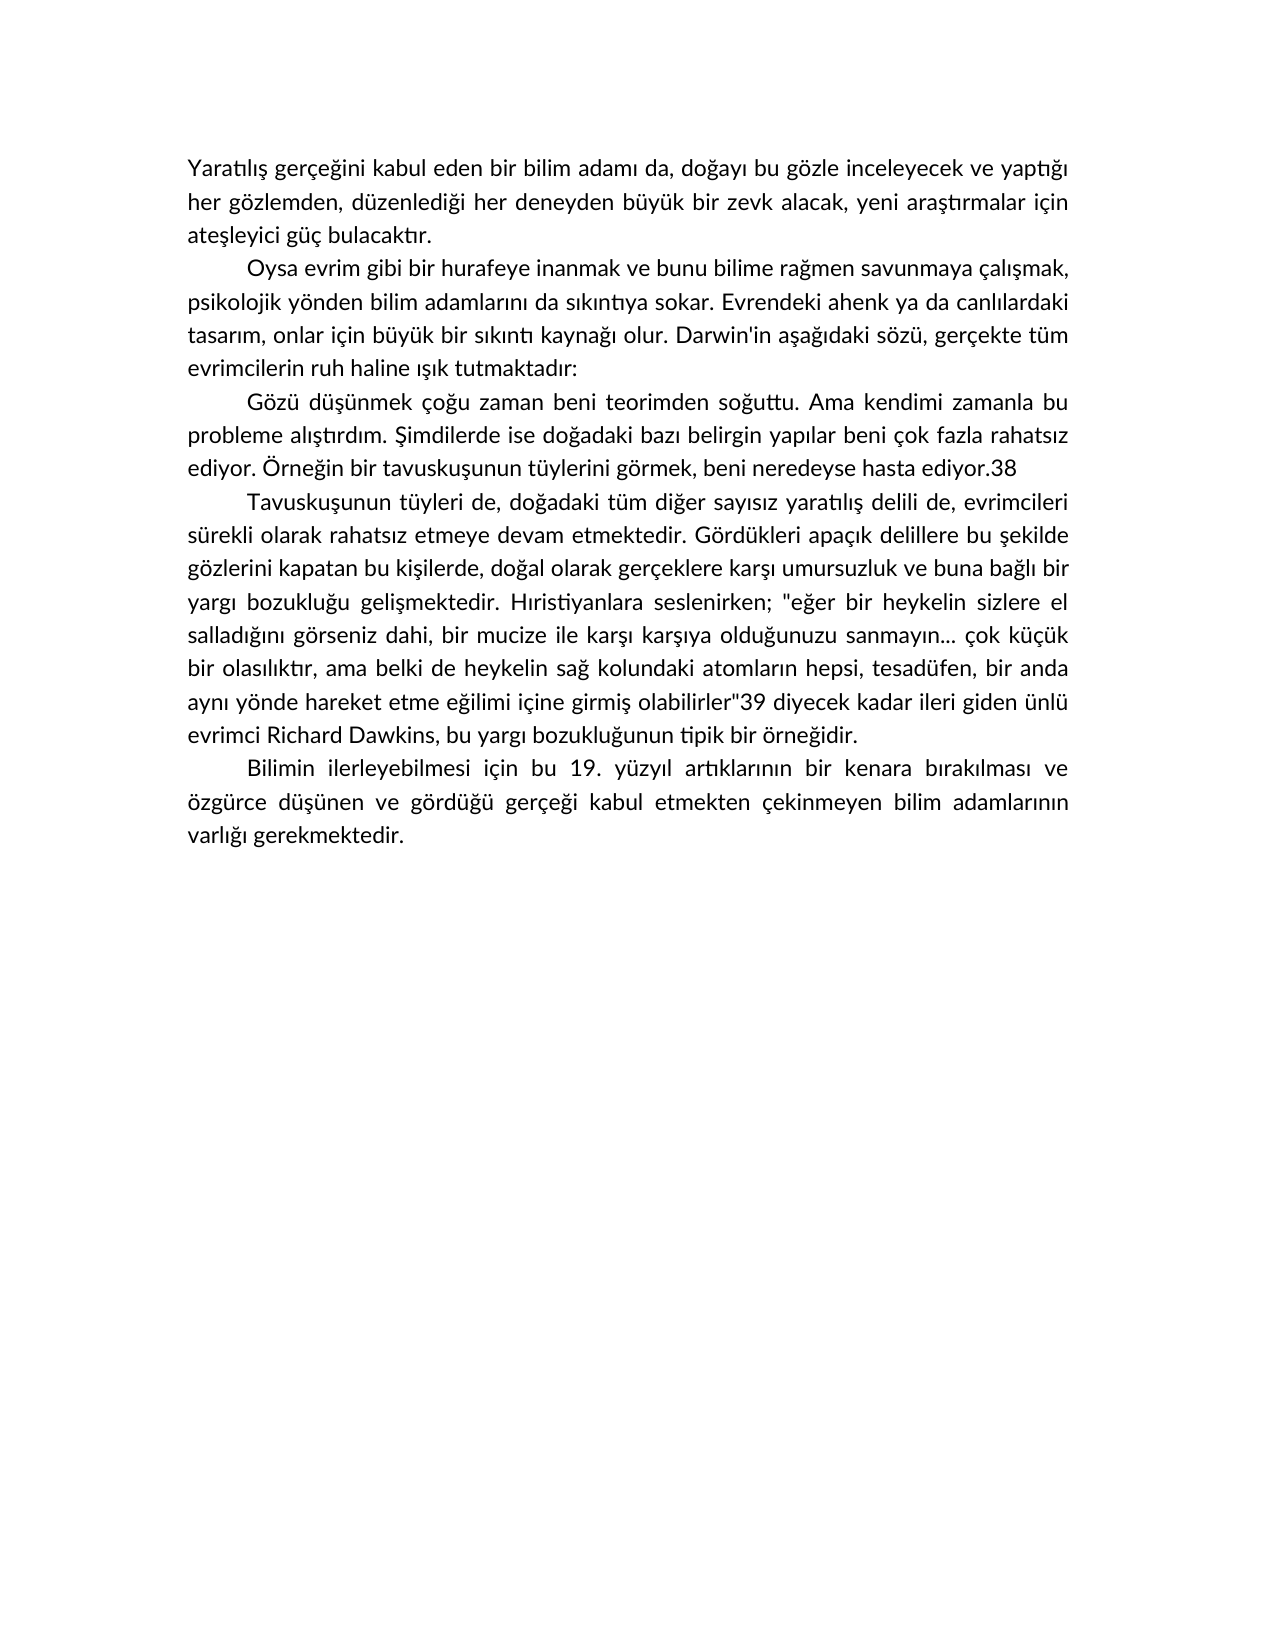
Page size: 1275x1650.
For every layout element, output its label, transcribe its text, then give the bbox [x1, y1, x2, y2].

text Bilimin ilerleyebilmesi için bu 19. yüzyıl artıklarının bir kenara bırakılması ve özgürce düşünen ve gördüğü gerçeği kabul etmekten çekinmeyen bilim adamlarının varlığı gerekmektedir. [187, 750, 1070, 850]
text Gözü düşünmek çoğu zaman beni teorimden soğuttu. Ama kendimi zamanla bu probleme alıştırdım. Şimdilerde ise doğadaki bazı belirgin yapılar beni çok fazla rahatsız ediyor. Örneğin bir tavuskuşunun tüylerini görmek, beni neredeyse hasta ediyor.38 [187, 383, 1070, 483]
text Tavuskuşunun tüyleri de, doğadaki tüm diğer sayısız yaratılış delili de, evrimcileri sürekli olarak rahatsız etmeye devam etmektedir. Gördükleri apaçık delillere bu şekilde gözlerini kapatan bu kişilerde, doğal olarak gerçeklere karşı umursuzluk ve buna bağlı bir yargı bozukluğu gelişmektedir. Hıristiyanlara seslenirken; "eğer bir heykelin sizlere el salladığını görseniz dahi, bir mucize ile karşı karşıya olduğunuzu sanmayın... çok küçük bir olasılıktır, ama belki de heykelin sağ kolundaki atomların hepsi, tesadüfen, bir anda aynı yönde hareket etme eğilimi içine girmiş olabilirler"39 diyecek kadar ileri giden ünlü evrimci Richard Dawkins, bu yargı bozukluğunun tipik bir örneğidir. [187, 483, 1070, 750]
text Oysa evrim gibi bir hurafeye inanmak ve bunu bilime rağmen savunmaya çalışmak, psikolojik yönden bilim adamlarını da sıkıntıya sokar. Evrendeki ahenk ya da canlılardaki tasarım, onlar için büyük bir sıkıntı kaynağı olur. Darwin'in aşağıdaki sözü, gerçekte tüm evrimcilerin ruh haline ışık tutmaktadır: [187, 250, 1070, 383]
text Yaratılış gerçeğini kabul eden bir bilim adamı da, doğayı bu gözle inceleyecek ve yaptığı her gözlemden, düzenlediği her deneyden büyük bir zevk alacak, yeni araştırmalar için ateşleyici güç bulacaktır. [187, 150, 1070, 250]
